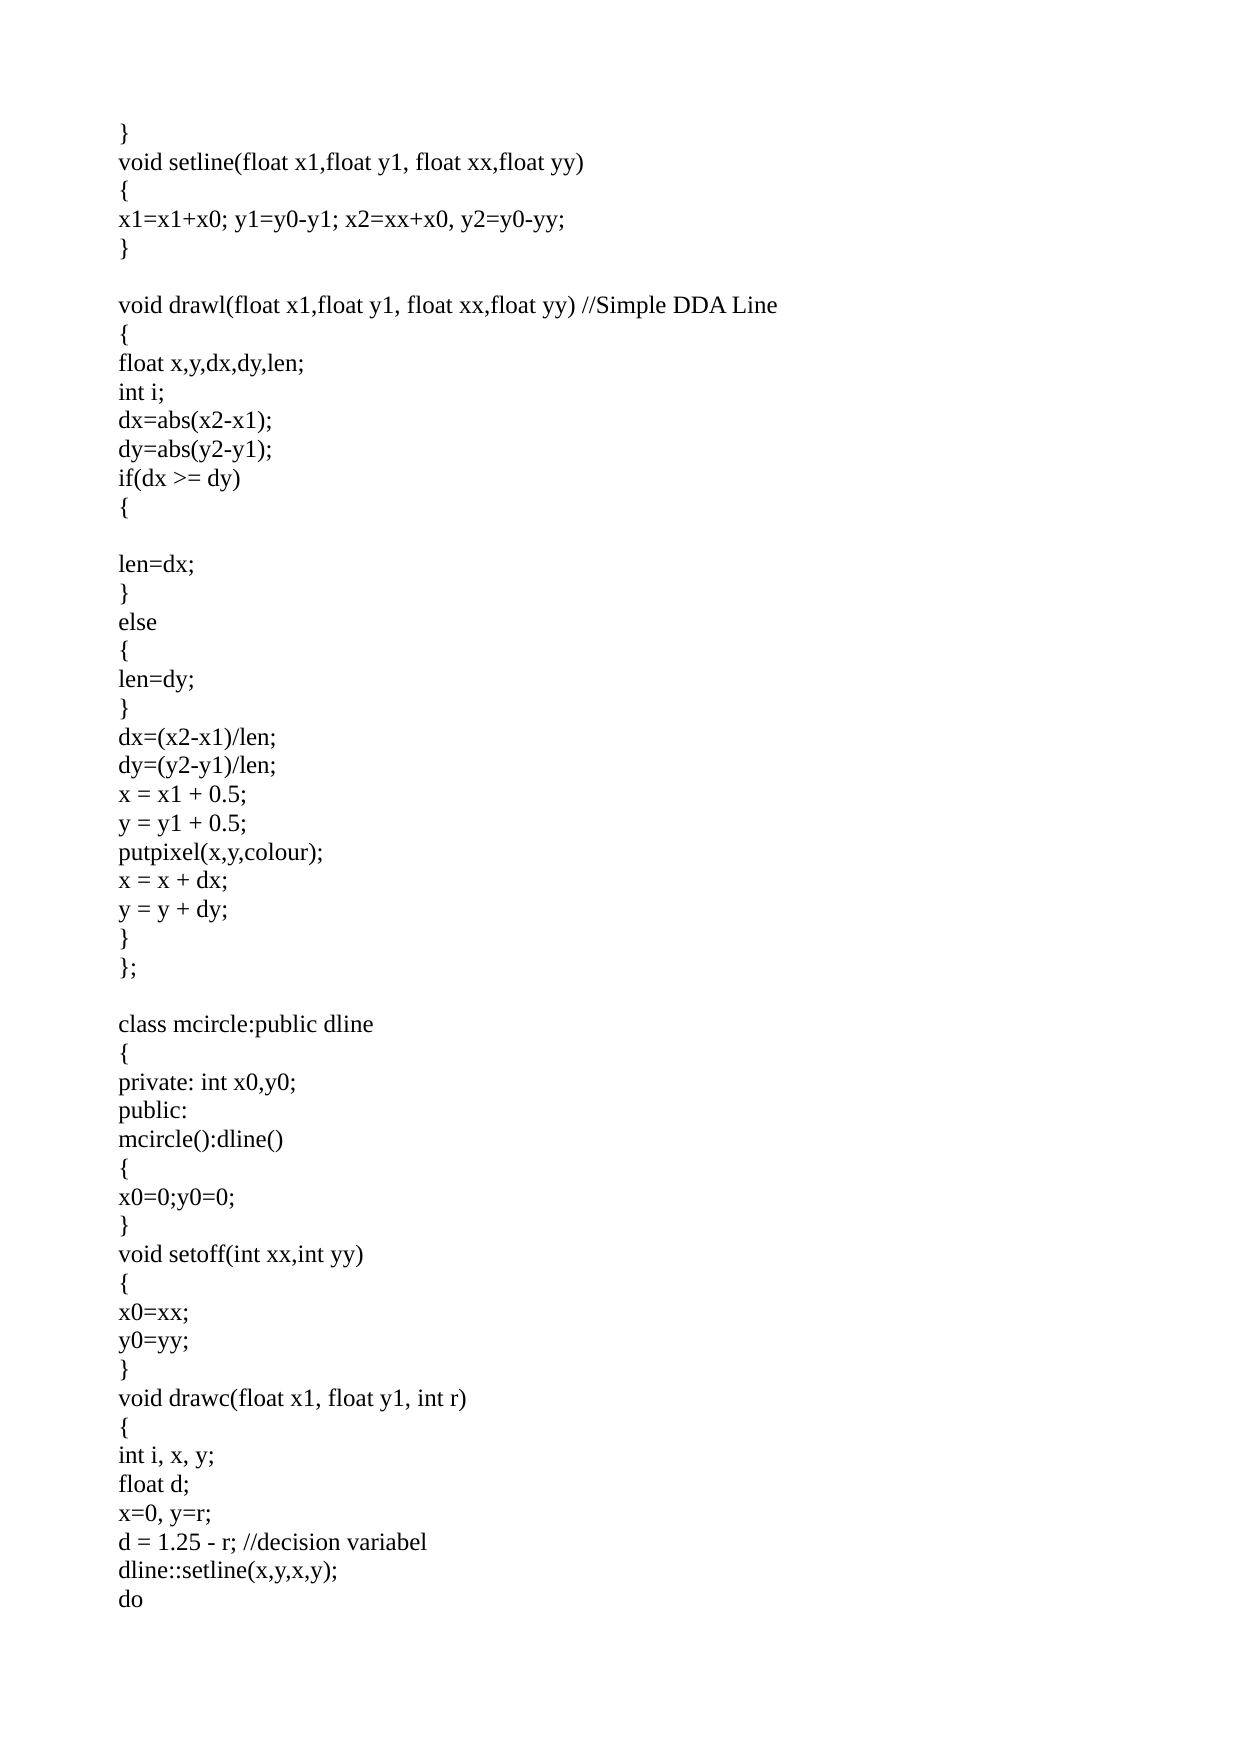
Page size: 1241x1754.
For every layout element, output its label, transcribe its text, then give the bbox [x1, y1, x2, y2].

text x0=xx; [118, 1297, 1122, 1326]
text putpixel(x,y,colour); [118, 837, 1122, 866]
text dx=abs(x2-x1); [118, 406, 1122, 434]
text { [118, 176, 1122, 204]
text len=dx; [118, 549, 1122, 578]
text } [118, 578, 1122, 607]
text { [118, 636, 1122, 664]
text { [118, 1268, 1122, 1297]
text { [118, 1038, 1122, 1067]
text len=dy; [118, 664, 1122, 693]
text dline::setline(x,y,x,y); [118, 1556, 1122, 1584]
text dy=abs(y2-y1); [118, 434, 1122, 463]
text if(dx >= dy) [118, 463, 1122, 492]
text dx=(x2-x1)/len; [118, 722, 1122, 751]
text float d; [118, 1469, 1122, 1498]
text private: int x0,y0; [118, 1067, 1122, 1096]
text } [118, 693, 1122, 722]
text x=0, y=r; [118, 1498, 1122, 1527]
text float x,y,dx,dy,len; [118, 348, 1122, 377]
text dy=(y2-y1)/len; [118, 751, 1122, 779]
text int i, x, y; [118, 1441, 1122, 1469]
text void drawc(float x1, float y1, int r) [118, 1383, 1122, 1412]
text y0=yy; [118, 1326, 1122, 1354]
text y = y1 + 0.5; [118, 808, 1122, 837]
text x0=0;y0=0; [118, 1182, 1122, 1211]
text } [118, 923, 1122, 952]
text }; [118, 952, 1122, 981]
text { [118, 1412, 1122, 1441]
text } [118, 233, 1122, 262]
text do [118, 1584, 1122, 1613]
text } [118, 118, 1122, 147]
text x1=x1+x0; y1=y0-y1; x2=xx+x0, y2=y0-yy; [118, 204, 1122, 233]
text { [118, 1153, 1122, 1182]
text } [118, 1354, 1122, 1383]
text mcircle():dline() [118, 1124, 1122, 1153]
text x = x + dx; [118, 866, 1122, 894]
text else [118, 607, 1122, 636]
text } [118, 1211, 1122, 1239]
text { [118, 319, 1122, 348]
text x = x1 + 0.5; [118, 779, 1122, 808]
text d = 1.25 - r; //decision variabel [118, 1527, 1122, 1556]
text void setline(float x1,float y1, float xx,float yy) [118, 147, 1122, 176]
text { [118, 492, 1122, 521]
text void setoff(int xx,int yy) [118, 1239, 1122, 1268]
text public: [118, 1096, 1122, 1124]
text void drawl(float x1,float y1, float xx,float yy) //Simple DDA Line [118, 291, 1122, 319]
text class mcircle:public dline [118, 1009, 1122, 1038]
text y = y + dy; [118, 894, 1122, 923]
text int i; [118, 377, 1122, 406]
